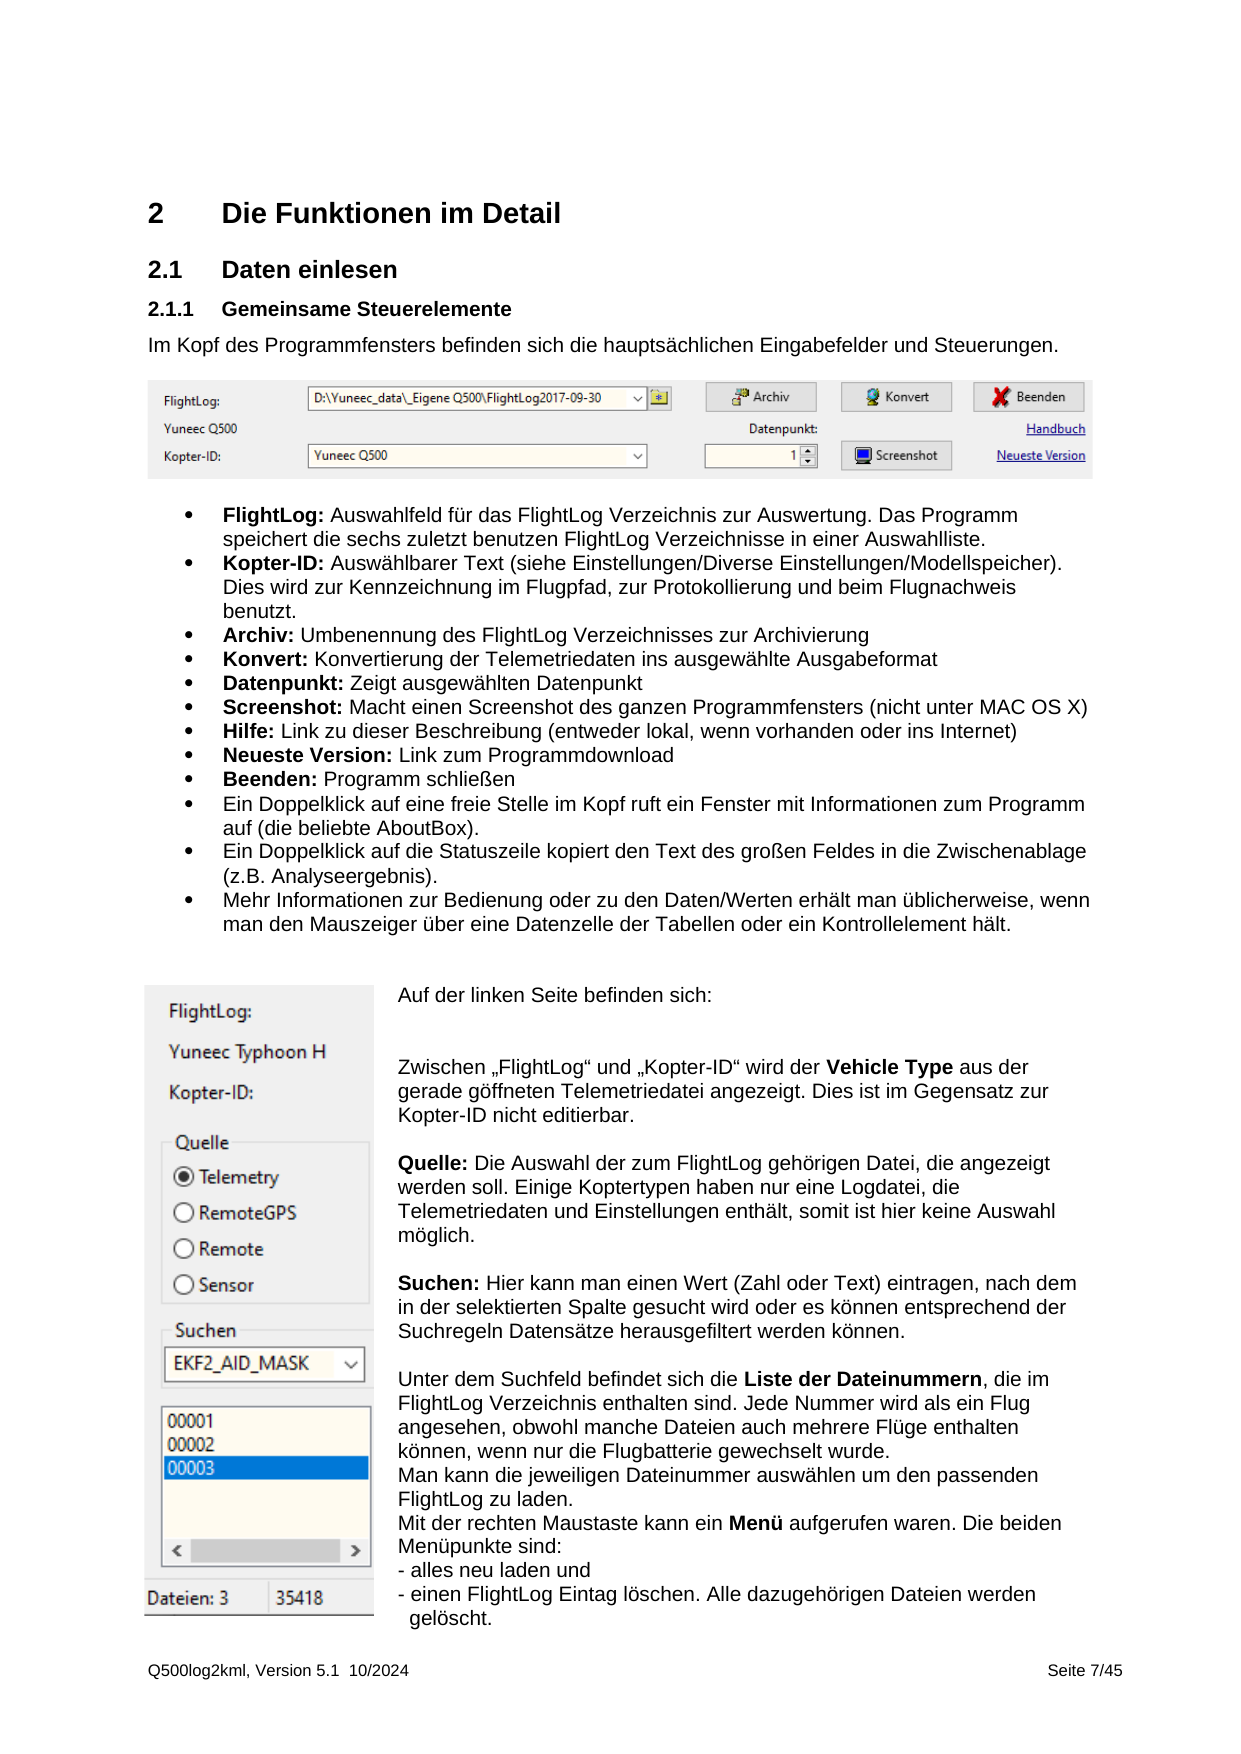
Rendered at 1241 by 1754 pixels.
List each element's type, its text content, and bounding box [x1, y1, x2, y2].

list Archiv: Umbenennung des FlightLog Verzeichnisses zur Archivierung [185, 623, 1093, 647]
list Datenpunkt: Zeigt ausgewählten Datenpunkt [185, 671, 1093, 695]
list FlightLog: Auswahlfeld für das FlightLog Verzeichnis zur Auswertung. Das Programm speichert die sechs zuletzt benutzen FlightLog Verzeichnisse in einer Auswahlliste. [185, 503, 1093, 551]
list Kopter-ID: Auswählbarer Text (siehe Einstellungen/Diverse Einstellungen/Modellspeicher). Dies wird zur Kennzeichnung im Flugpfad, zur Protokollierung und beim Flugnachweis benutzt. [185, 551, 1093, 623]
subtitle Daten einlesen [148, 255, 1093, 284]
subtitle Die Funktionen im Detail [148, 197, 1093, 230]
list Beenden: Programm schließen [185, 767, 1093, 791]
text Quelle: Die Auswahl der zum FlightLog gehörigen Datei, die angezeigt werden soll. Einige Koptertypen haben nur eine Logdatei, die Telemetriedaten und Einstellungen enthält, somit ist hier keine Auswahl möglich. [374, 1151, 1093, 1247]
text Suchen: Hier kann man einen Wert (Zahl oder Text) eintragen, nach dem in der selektierten Spalte gesucht wird oder es können entsprechend der Suchregeln Datensätze herausgefiltert werden können. [374, 1271, 1093, 1343]
list Screenshot: Macht einen Screenshot des ganzen Programmfensters (nicht unter MAC OS X) [185, 695, 1093, 719]
list Konvert: Konvertierung der Telemetriedaten ins ausgewählte Ausgabeformat [185, 647, 1093, 671]
text Unter dem Suchfeld befindet sich die Liste der Dateinummern, die im FlightLog Verzeichnis enthalten sind. Jede Nummer wird als ein Flug angesehen, obwohl manche Dateien auch mehrere Flüge enthalten können, wenn nur die Flugbatterie gewechselt wurde. [374, 1367, 1093, 1462]
list Hilfe: Link zu dieser Beschreibung (entweder lokal, wenn vorhanden oder ins Internet) [185, 719, 1093, 743]
text Auf der linken Seite befinden sich: [148, 983, 1093, 1007]
subtitle Gemeinsame Steuerelemente [148, 296, 1093, 320]
list Neueste Version: Link zum Programmdownload [185, 743, 1093, 767]
text - alles neu laden und [374, 1558, 1093, 1582]
text Mit der rechten Maustaste kann ein Menü aufgerufen waren. Die beiden Menüpunkte sind: [374, 1510, 1093, 1558]
picture [144, 985, 374, 1616]
text Zwischen „FlightLog“ und „Kopter-ID“ wird der Vehicle Type aus der gerade göffneten Telemetriedatei angezeigt. Dies ist im Gegensatz zur Kopter-ID nicht editierbar. [374, 1055, 1093, 1127]
picture [147, 380, 1093, 479]
list Ein Doppelklick auf die Statuszeile kopiert den Text des großen Feldes in die Zwischenablage (z.B. Analyseergebnis). [185, 839, 1093, 887]
list Ein Doppelklick auf eine freie Stelle im Kopf ruft ein Fenster mit Informationen zum Programm auf (die beliebte AboutBox). [185, 791, 1093, 839]
text Im Kopf des Programmfensters befinden sich die hauptsächlichen Eingabefelder und Steuerungen. [148, 333, 1093, 357]
text Man kann die jeweiligen Dateinummer auswählen um den passenden FlightLog zu laden. [374, 1462, 1093, 1510]
text - einen FlightLog Eintag löschen. Alle dazugehörigen Dateien werden gelöscht. [148, 1582, 1093, 1630]
list Mehr Informationen zur Bedienung oder zu den Daten/Werten erhält man üblicherweise, wenn man den Mauszeiger über eine Datenzelle der Tabellen oder ein Kontrollelement hält. [185, 887, 1093, 935]
